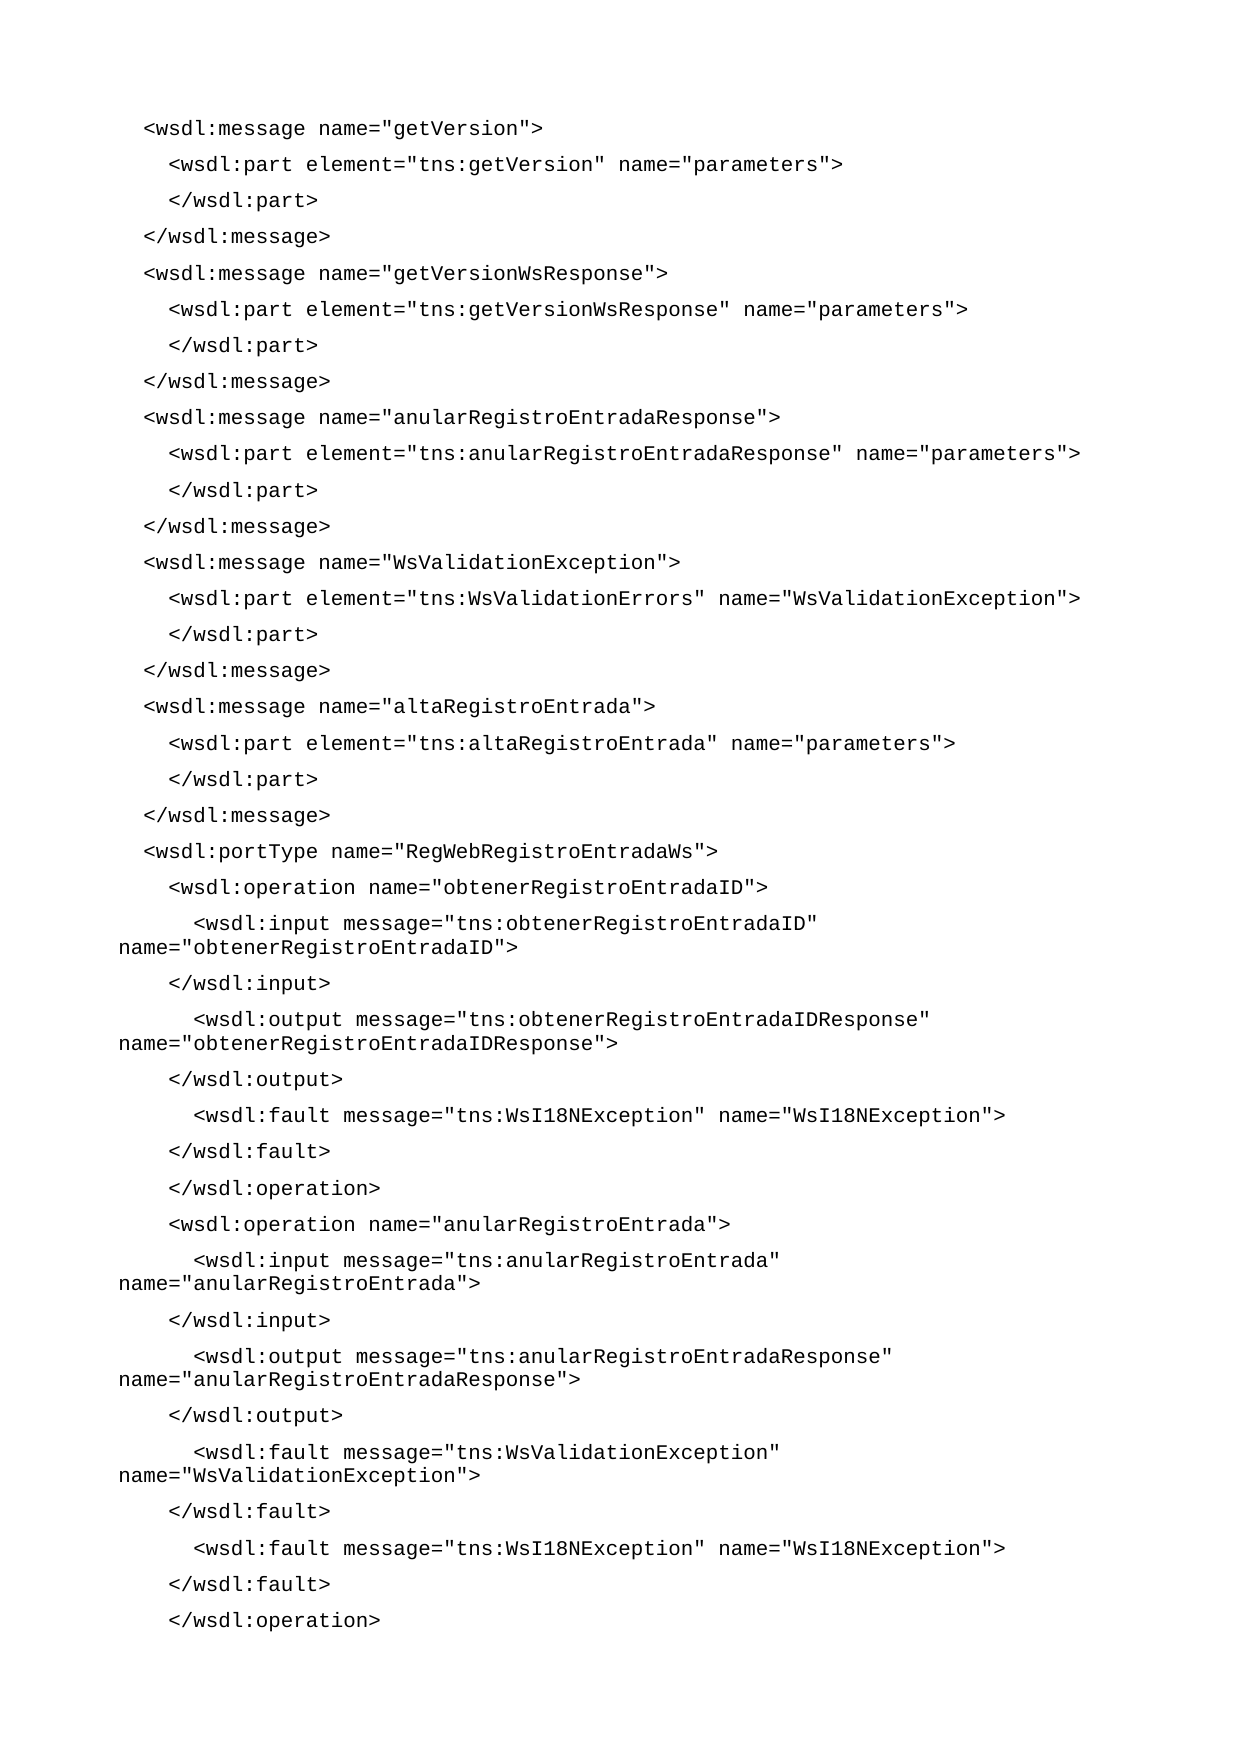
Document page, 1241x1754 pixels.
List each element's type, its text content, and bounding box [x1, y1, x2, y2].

text </wsdl:operation> [118, 1177, 1122, 1201]
text </wsdl:message> [118, 227, 1122, 250]
text <wsdl:fault message="tns:WsI18NException" name="WsI18NException"> [118, 1105, 1122, 1129]
text <wsdl:fault message="tns:WsI18NException" name="WsI18NException"> [118, 1538, 1122, 1561]
text <wsdl:part element="tns:getVersionWsResponse" name="parameters"> [118, 299, 1122, 322]
text <wsdl:part element="tns:anularRegistroEntradaResponse" name="parameters"> [118, 443, 1122, 467]
text <wsdl:message name="getVersionWsResponse"> [118, 263, 1122, 286]
text <wsdl:input message="tns:anularRegistroEntrada" name="anularRegistroEntrada"> [118, 1250, 1122, 1297]
text <wsdl:fault message="tns:WsValidationException" name="WsValidationException"> [118, 1442, 1122, 1489]
text <wsdl:operation name="anularRegistroEntrada"> [118, 1214, 1122, 1237]
text <wsdl:part element="tns:getVersion" name="parameters"> [118, 154, 1122, 178]
text <wsdl:message name="getVersion"> [118, 118, 1122, 142]
text </wsdl:fault> [118, 1501, 1122, 1525]
text </wsdl:operation> [118, 1610, 1122, 1633]
text <wsdl:message name="WsValidationException"> [118, 552, 1122, 576]
text </wsdl:part> [118, 769, 1122, 792]
text <wsdl:part element="tns:altaRegistroEntrada" name="parameters"> [118, 733, 1122, 756]
text </wsdl:fault> [118, 1141, 1122, 1165]
text </wsdl:message> [118, 516, 1122, 539]
text </wsdl:output> [118, 1406, 1122, 1429]
text </wsdl:part> [118, 190, 1122, 214]
text <wsdl:output message="tns:anularRegistroEntradaResponse" name="anularRegistroEntradaResponse"> [118, 1346, 1122, 1393]
text </wsdl:part> [118, 479, 1122, 503]
text </wsdl:part> [118, 624, 1122, 648]
text <wsdl:message name="anularRegistroEntradaResponse"> [118, 407, 1122, 431]
text <wsdl:operation name="obtenerRegistroEntradaID"> [118, 877, 1122, 901]
text </wsdl:message> [118, 660, 1122, 684]
text <wsdl:output message="tns:obtenerRegistroEntradaIDResponse" name="obtenerRegistroEntradaIDResponse"> [118, 1009, 1122, 1057]
text </wsdl:input> [118, 973, 1122, 997]
text <wsdl:portType name="RegWebRegistroEntradaWs"> [118, 841, 1122, 865]
text </wsdl:message> [118, 371, 1122, 395]
text <wsdl:part element="tns:WsValidationErrors" name="WsValidationException"> [118, 588, 1122, 612]
text </wsdl:output> [118, 1069, 1122, 1093]
text </wsdl:input> [118, 1309, 1122, 1333]
text <wsdl:input message="tns:obtenerRegistroEntradaID" name="obtenerRegistroEntradaID"> [118, 913, 1122, 961]
text </wsdl:fault> [118, 1574, 1122, 1597]
text <wsdl:message name="altaRegistroEntrada"> [118, 696, 1122, 720]
text </wsdl:part> [118, 335, 1122, 359]
text </wsdl:message> [118, 805, 1122, 828]
